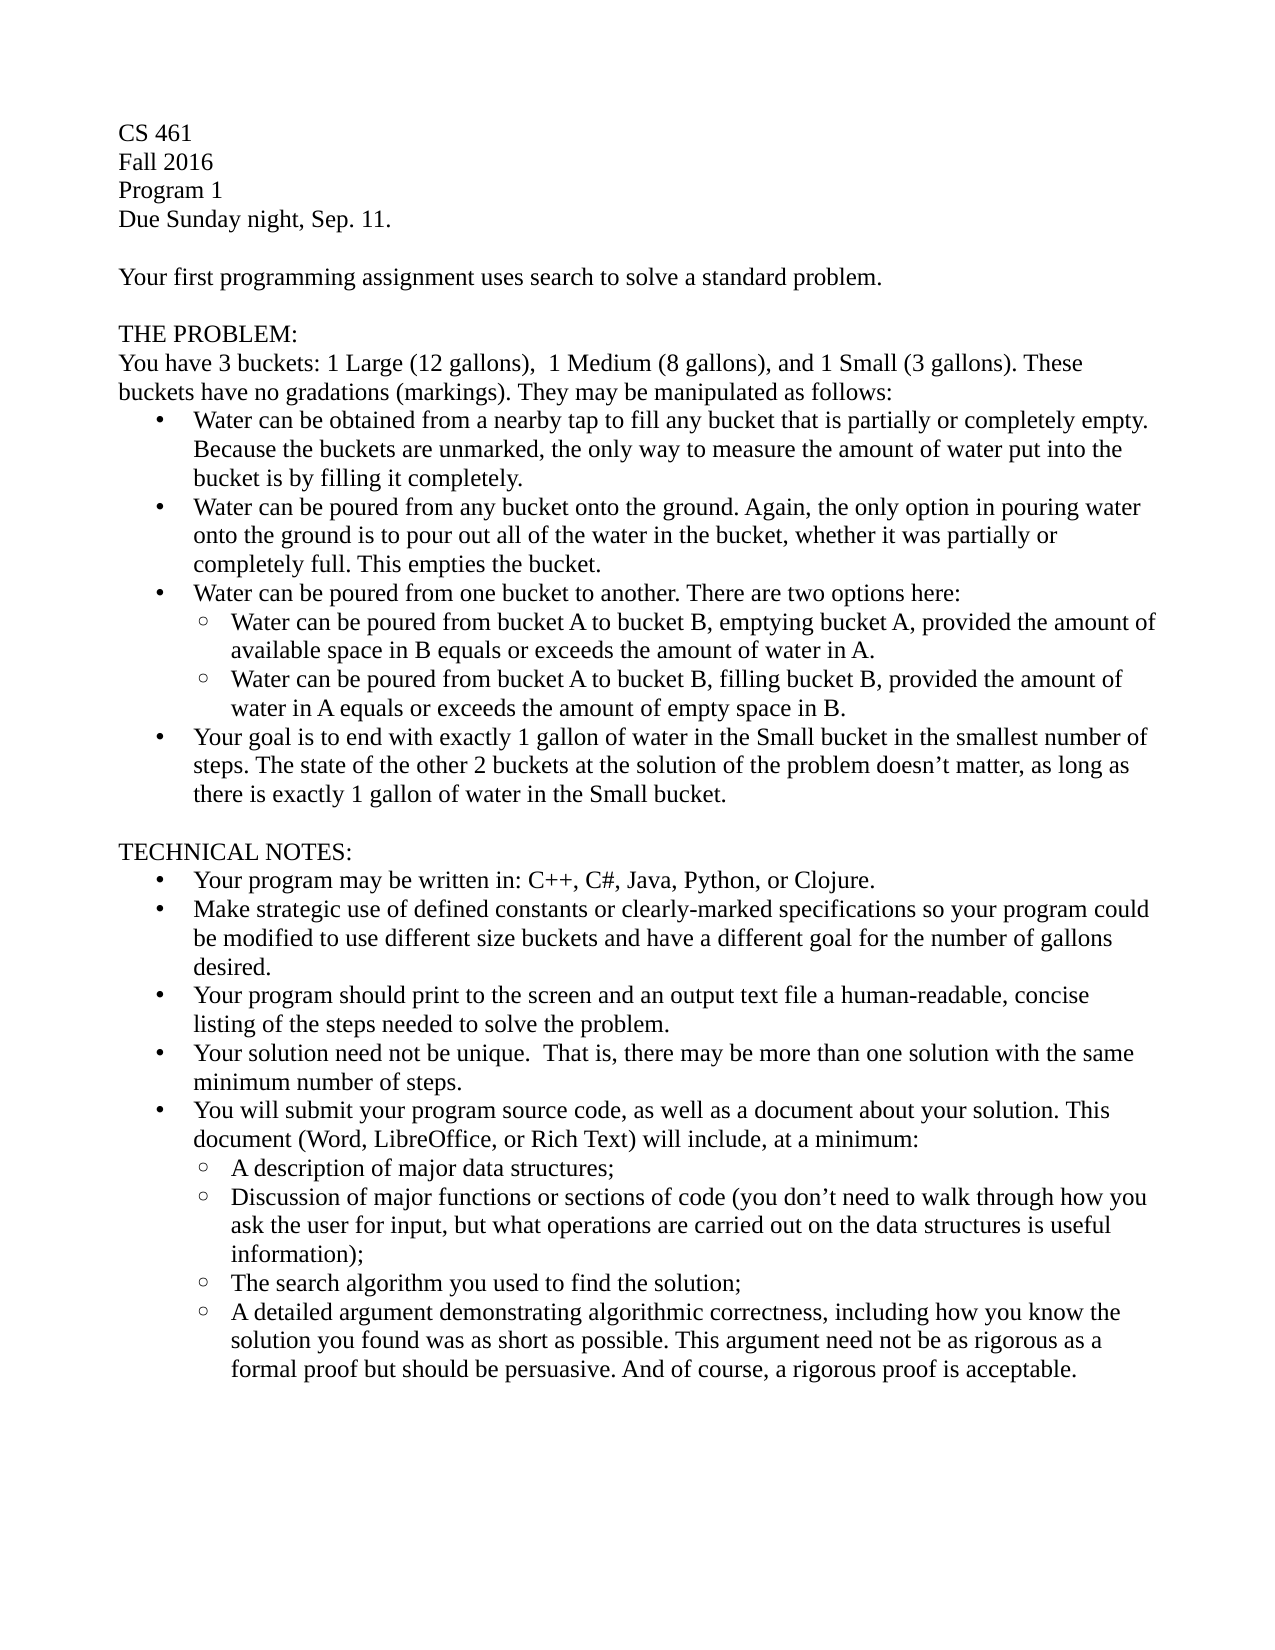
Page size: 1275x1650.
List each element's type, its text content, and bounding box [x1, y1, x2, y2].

list You will submit your program source code, as well as a document about your solution. This document (Word, LibreOffice, or Rich Text) will include, at a minimum: [156, 1096, 1157, 1153]
list The search algorithm you used to find the solution; [193, 1268, 1157, 1297]
list A detailed argument demonstrating algorithmic correctness, including how you know the solution you found was as short as possible. This argument need not be as rigorous as a formal proof but should be persuasive. And of course, a rigorous proof is acceptable. [193, 1297, 1157, 1383]
text Program 1 [118, 176, 1157, 204]
list Your program should print to the screen and an output text file a human-readable, concise listing of the steps needed to solve the problem. [156, 981, 1157, 1038]
text CS 461 [118, 118, 1157, 147]
list Your program may be written in: C++, C#, Java, Python, or Clojure. [156, 866, 1157, 894]
list Water can be obtained from a nearby tap to fill any bucket that is partially or completely empty. Because the buckets are unmarked, the only way to measure the amount of water put into the bucket is by filling it completely. [156, 406, 1157, 492]
text Fall 2016 [118, 147, 1157, 176]
text Due Sunday night, Sep. 11. [118, 204, 1157, 233]
list Water can be poured from bucket A to bucket B, filling bucket B, provided the amount of water in A equals or exceeds the amount of empty space in B. [193, 664, 1157, 722]
text TECHNICAL NOTES: [118, 837, 1157, 866]
list Make strategic use of defined constants or clearly-marked specifications so your program could be modified to use different size buckets and have a different goal for the number of gallons desired. [156, 894, 1157, 981]
list Your solution need not be unique. That is, there may be more than one solution with the same minimum number of steps. [156, 1038, 1157, 1096]
list Water can be poured from one bucket to another. There are two options here: [156, 578, 1157, 607]
list Water can be poured from any bucket onto the ground. Again, the only option in pouring water onto the ground is to pour out all of the water in the bucket, whether it was partially or completely full. This empties the bucket. [156, 492, 1157, 578]
list Water can be poured from bucket A to bucket B, emptying bucket A, provided the amount of available space in B equals or exceeds the amount of water in A. [193, 607, 1157, 664]
list A description of major data structures; [193, 1153, 1157, 1182]
text THE PROBLEM: [118, 319, 1157, 348]
text Your first programming assignment uses search to solve a standard problem. [118, 262, 1157, 291]
list Discussion of major functions or sections of code (you don’t need to walk through how you ask the user for input, but what operations are carried out on the data structures is useful information); [193, 1182, 1157, 1268]
list Your goal is to end with exactly 1 gallon of water in the Small bucket in the smallest number of steps. The state of the other 2 buckets at the solution of the problem doesn’t matter, as long as there is exactly 1 gallon of water in the Small bucket. [156, 722, 1157, 808]
text You have 3 buckets: 1 Large (12 gallons), 1 Medium (8 gallons), and 1 Small (3 gallons). These buckets have no gradations (markings). They may be manipulated as follows: [118, 348, 1157, 406]
